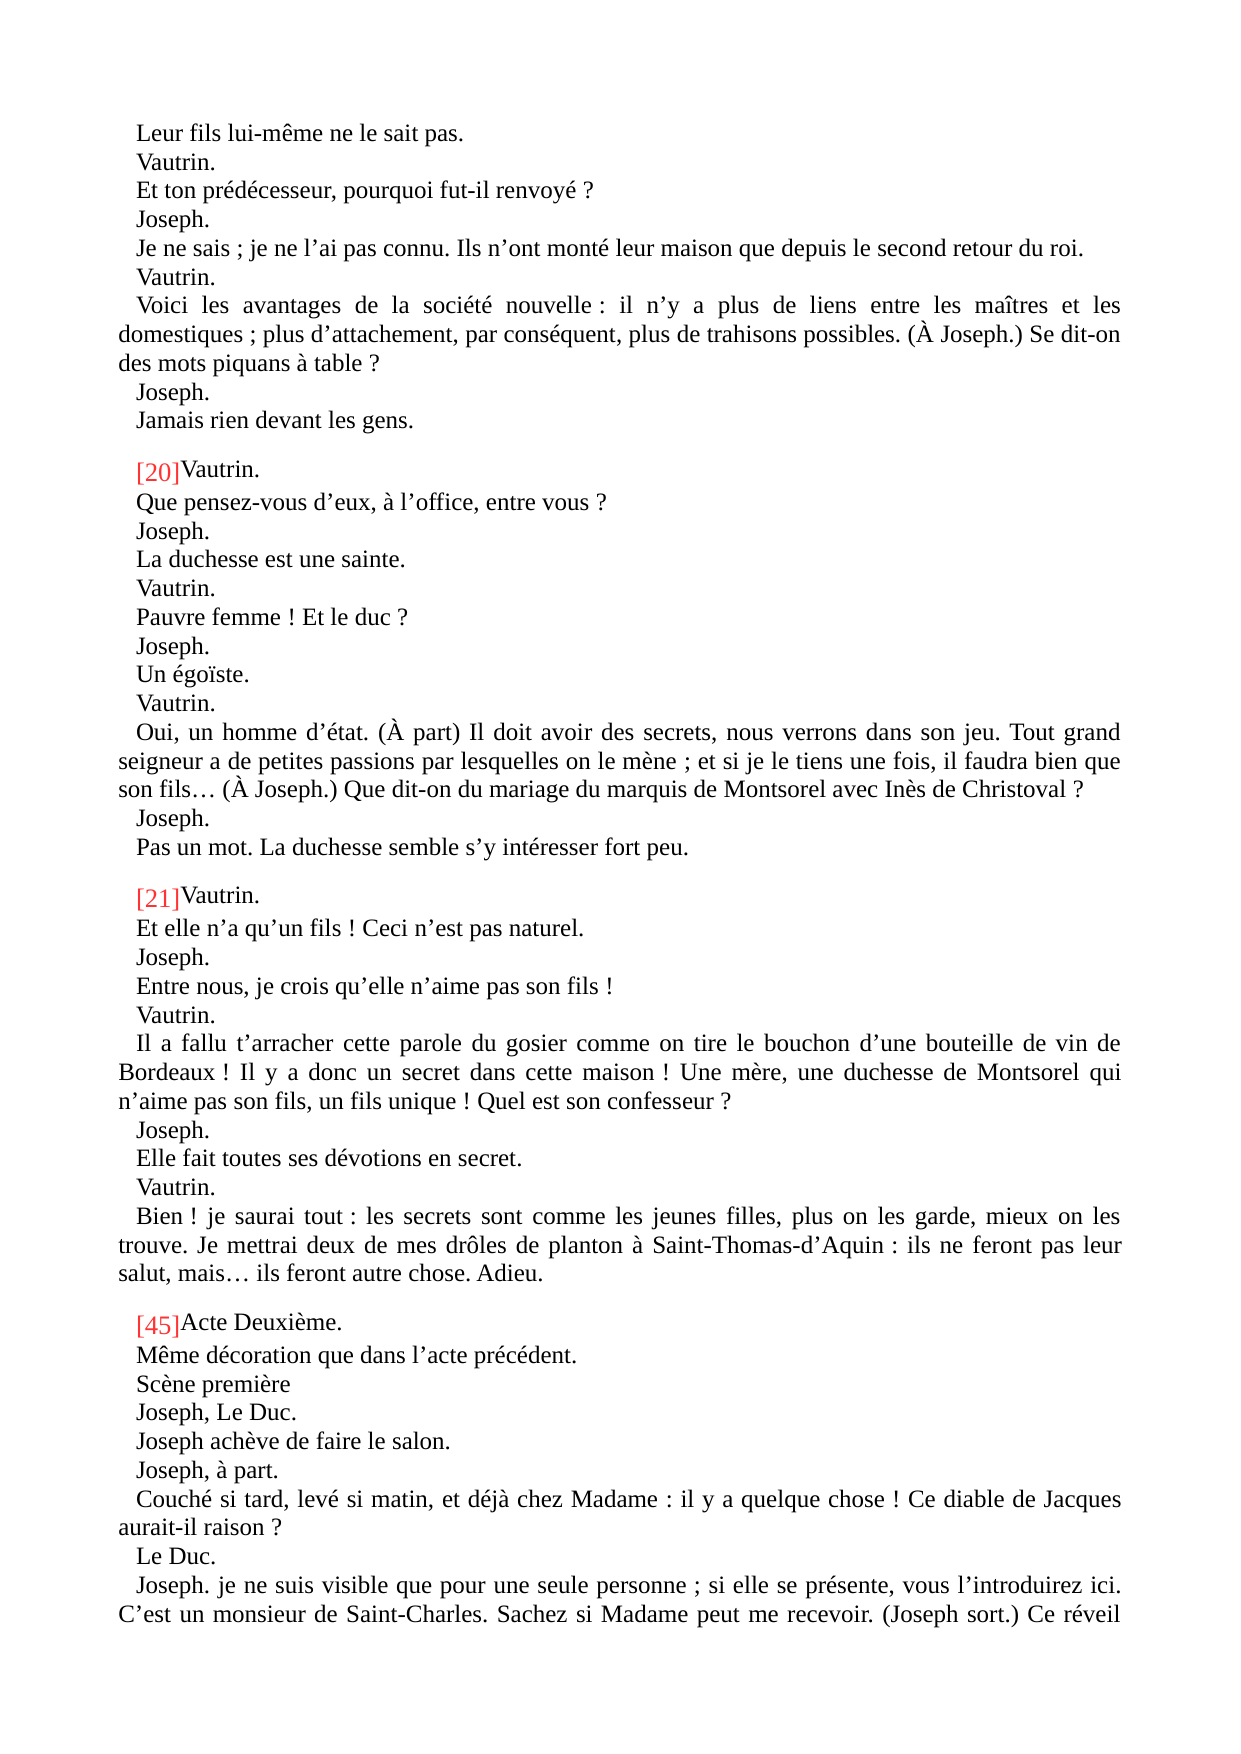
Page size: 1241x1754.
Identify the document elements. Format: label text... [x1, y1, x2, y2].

text Joseph. [118, 942, 1122, 971]
text Joseph. je ne suis visible que pour une seule personne ; si elle se présente, vous l’introduirez ici. C’est un monsieur de Saint-Charles. Sachez si Madame peut me recevoir. (Joseph sort.) Ce réveil [118, 1570, 1122, 1627]
text Bien ! je saurai tout : les secrets sont comme les jeunes filles, plus on les garde, mieux on les trouve. Je mettrai deux de mes drôles de planton à Saint-Thomas-d’Aquin : ils ne feront pas leur salut, mais… ils feront autre chose. Adieu. [118, 1201, 1122, 1287]
text Et elle n’a qu’un fils ! Ceci n’est pas naturel. [118, 913, 1122, 942]
text Même décoration que dans l’acte précédent. [118, 1340, 1122, 1369]
text Joseph, Le Duc. [118, 1397, 1122, 1426]
text [21]Vautrin. [118, 861, 1122, 913]
text Oui, un homme d’état. (À part) Il doit avoir des secrets, nous verrons dans son jeu. Tout grand seigneur a de petites passions par lesquelles on le mène ; et si je le tiens une fois, il faudra bien que son fils… (À Joseph.) Que dit-on du mariage du marquis de Montsorel avec Inès de Christoval ? [118, 717, 1122, 803]
text La duchesse est une sainte. [118, 544, 1122, 573]
text [20]Vautrin. [118, 434, 1122, 487]
text Leur fils lui-même ne le sait pas. [118, 118, 1122, 147]
text Jamais rien devant les gens. [118, 406, 1122, 434]
text Couché si tard, levé si matin, et déjà chez Madame : il y a quelque chose ! Ce diable de Jacques aurait-il raison ? [118, 1484, 1122, 1541]
text Joseph, à part. [118, 1455, 1122, 1484]
text Il a fallu t’arracher cette parole du gosier comme on tire le bouchon d’une bouteille de vin de Bordeaux ! Il y a donc un secret dans cette maison ! Une mère, une duchesse de Montsorel qui n’aime pas son fils, un fils unique ! Quel est son confesseur ? [118, 1028, 1122, 1115]
text Pas un mot. La duchesse semble s’y intéresser fort peu. [118, 832, 1122, 861]
text Pauvre femme ! Et le duc ? [118, 602, 1122, 631]
text Je ne sais ; je ne l’ai pas connu. Ils n’ont monté leur maison que depuis le second retour du roi. [118, 233, 1122, 262]
text Un égoïste. [118, 659, 1122, 688]
text Joseph. [118, 803, 1122, 832]
text Entre nous, je crois qu’elle n’aime pas son fils ! [118, 971, 1122, 1000]
text Et ton prédécesseur, pourquoi fut-il renvoyé ? [118, 176, 1122, 204]
text Que pensez-vous d’eux, à l’office, entre vous ? [118, 487, 1122, 516]
text Vautrin. [118, 688, 1122, 717]
text Vautrin. [118, 1172, 1122, 1201]
text Scène première [118, 1369, 1122, 1397]
text Joseph. [118, 631, 1122, 659]
text Vautrin. [118, 262, 1122, 291]
text Joseph. [118, 204, 1122, 233]
text Joseph achève de faire le salon. [118, 1426, 1122, 1455]
text Joseph. [118, 516, 1122, 544]
text Elle fait toutes ses dévotions en secret. [118, 1143, 1122, 1172]
text Vautrin. [118, 147, 1122, 176]
text [45]Acte Deuxième. [118, 1287, 1122, 1340]
text Vautrin. [118, 1000, 1122, 1028]
text Joseph. [118, 377, 1122, 406]
text Joseph. [118, 1115, 1122, 1143]
text Vautrin. [118, 573, 1122, 602]
text Voici les avantages de la société nouvelle : il n’y a plus de liens entre les maîtres et les domestiques ; plus d’attachement, par conséquent, plus de trahisons possibles. (À Joseph.) Se dit-on des mots piquans à table ? [118, 291, 1122, 377]
text Le Duc. [118, 1541, 1122, 1570]
